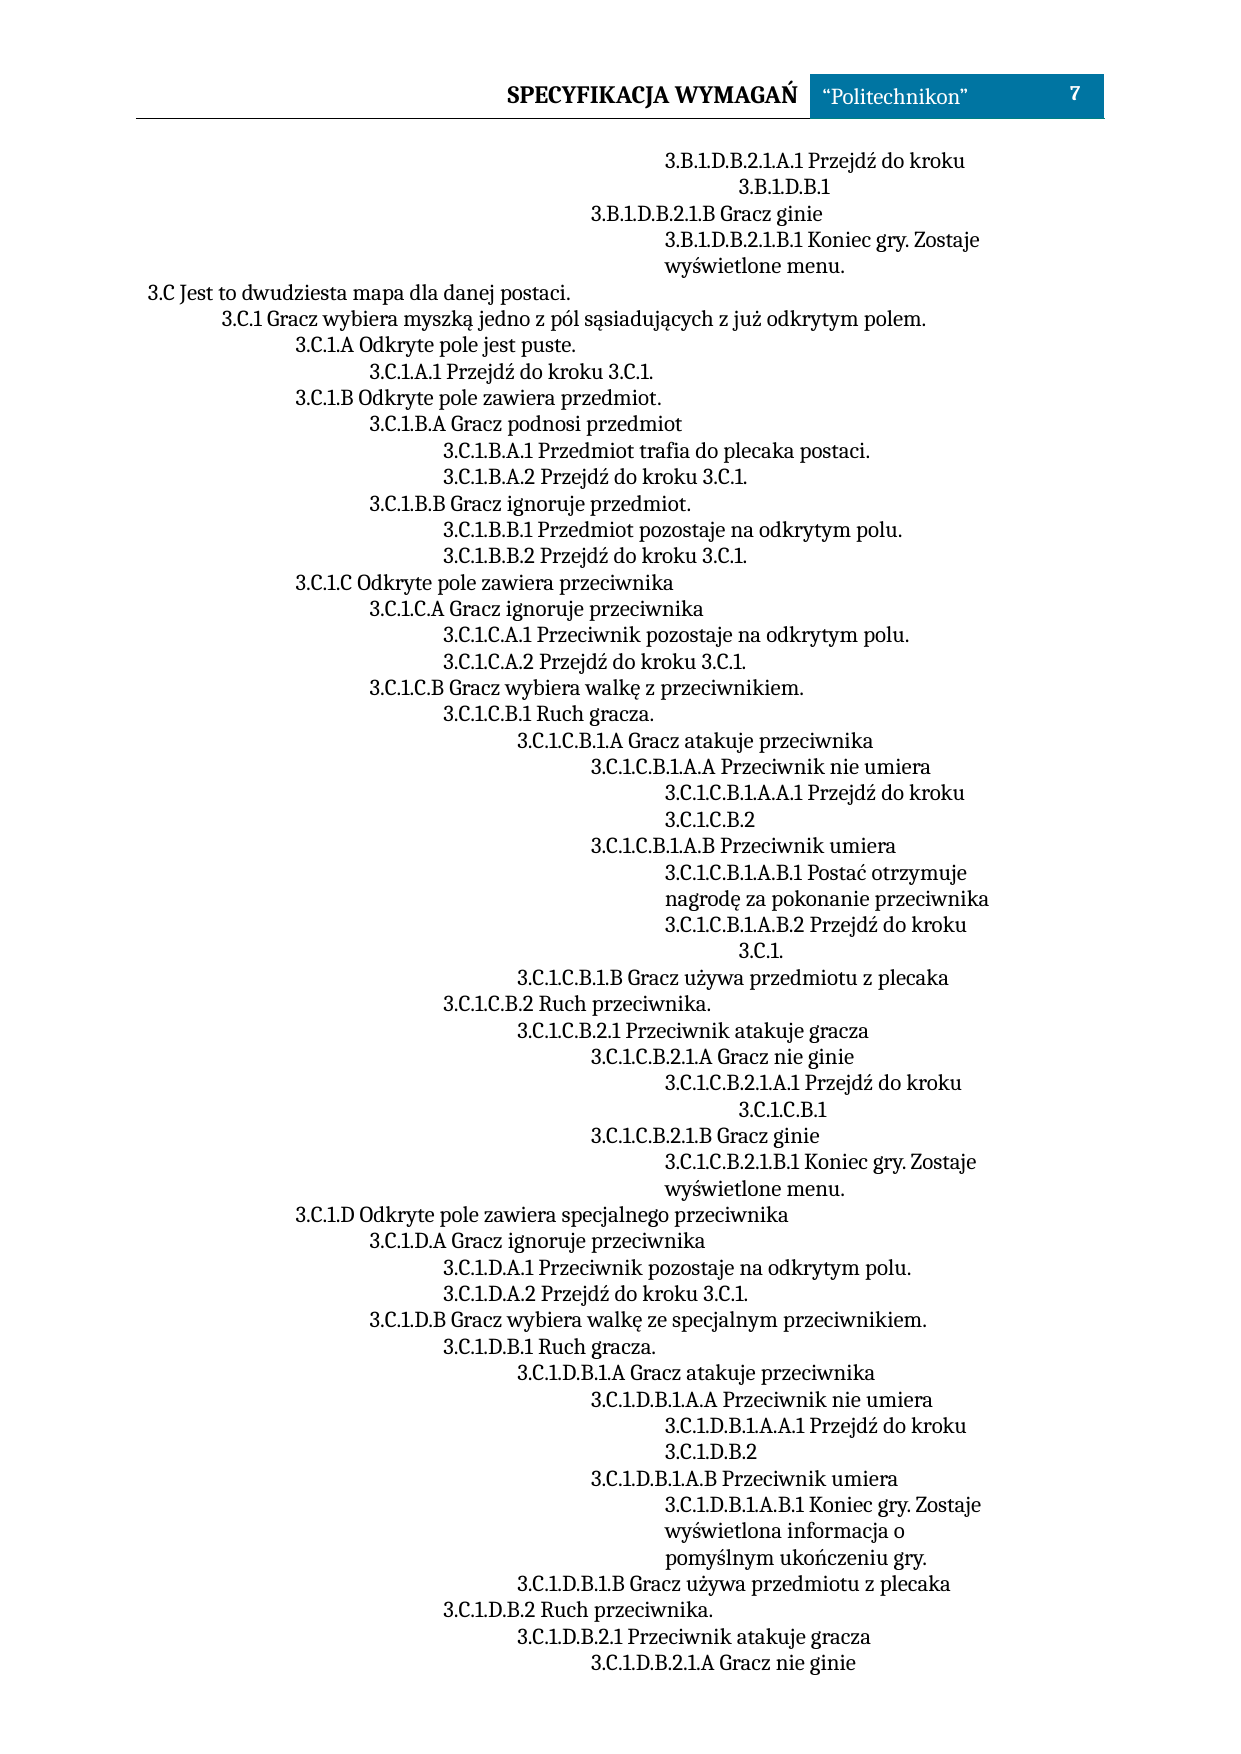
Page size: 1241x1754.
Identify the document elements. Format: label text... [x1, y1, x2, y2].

text 3.C.1.B.B.1 Przedmiot pozostaje na odkrytym polu. [148, 517, 1092, 543]
text 3.C.1.D.B.1.A.B.1 Koniec gry. Zostaje wyświetlona informacja o pomyślnym ukończeniu gry. [148, 1492, 1092, 1571]
text 3.C.1.B.A.1 Przedmiot trafia do plecaka postaci. [148, 438, 1092, 464]
text 3.C.1.C.B.2.1.A Gracz nie ginie [148, 1044, 1092, 1070]
text 3.C.1.D.A.2 Przejdź do kroku 3.C.1. [148, 1281, 1092, 1307]
text 3.C.1.D.A.1 Przeciwnik pozostaje na odkrytym polu. [148, 1254, 1092, 1281]
text 3.C.1.D.B.1.A.B Przeciwnik umiera [148, 1465, 1092, 1492]
text 3.C.1.B.A.2 Przejdź do kroku 3.C.1. [148, 464, 1092, 490]
text 3.C.1.D.B.2.1.A Gracz nie ginie [148, 1650, 1092, 1676]
text 3.C.1.D.B.2.1 Przeciwnik atakuje gracza [148, 1623, 1092, 1650]
text 3.B.1.D.B.2.1.A.1 Przejdź do kroku 3.B.1.D.B.1 [148, 148, 1092, 200]
text 3.C.1.C.A.1 Przeciwnik pozostaje na odkrytym polu. [148, 622, 1092, 648]
text 3.C.1.B.B.2 Przejdź do kroku 3.C.1. [148, 543, 1092, 569]
text 3.C.1.C.B Gracz wybiera walkę z przeciwnikiem. [148, 675, 1092, 701]
text 3.C.1.C.B.1 Ruch gracza. [148, 701, 1092, 727]
text 3.C.1.D.B.2 Ruch przeciwnika. [148, 1597, 1092, 1623]
text 3.C.1.D.B.1.A Gracz atakuje przeciwnika [148, 1360, 1092, 1386]
text 3.C.1.C.B.1.A.B.1 Postać otrzymuje nagrodę za pokonanie przeciwnika [148, 859, 1092, 912]
text 3.B.1.D.B.2.1.B.1 Koniec gry. Zostaje wyświetlone menu. [148, 227, 1092, 279]
text 3.C.1.D.A Gracz ignoruje przeciwnika [148, 1228, 1092, 1254]
text 3.C.1.C.B.1.A.B Przeciwnik umiera [148, 833, 1092, 859]
text 3.C.1.C.B.1.A.B.2 Przejdź do kroku 3.C.1. [148, 912, 1092, 965]
text 3.C.1.B Odkryte pole zawiera przedmiot. [148, 385, 1092, 411]
text 3.C.1.D.B.1.A.A Przeciwnik nie umiera [148, 1386, 1092, 1413]
text 3.C.1 Gracz wybiera myszką jedno z pól sąsiadujących z już odkrytym polem. [148, 306, 1092, 332]
text 3.C.1.C.B.1.A Gracz atakuje przeciwnika [148, 727, 1092, 754]
text 3.C.1.D Odkryte pole zawiera specjalnego przeciwnika [148, 1202, 1092, 1228]
text 3.C.1.C.A Gracz ignoruje przeciwnika [148, 596, 1092, 622]
text 3.C.1.D.B.1.A.A.1 Przejdź do kroku 3.C.1.D.B.2 [148, 1413, 1092, 1465]
text 3.C.1.C.B.1.B Gracz używa przedmiotu z plecaka [148, 965, 1092, 991]
text 3.C Jest to dwudziesta mapa dla danej postaci. [148, 279, 1092, 306]
text 3.C.1.C.A.2 Przejdź do kroku 3.C.1. [148, 648, 1092, 675]
text 3.C.1.D.B Gracz wybiera walkę ze specjalnym przeciwnikiem. [148, 1307, 1092, 1334]
text 3.C.1.C.B.1.A.A.1 Przejdź do kroku 3.C.1.C.B.2 [148, 780, 1092, 833]
text 3.C.1.B.B Gracz ignoruje przedmiot. [148, 490, 1092, 517]
text 3.C.1.C.B.2.1.A.1 Przejdź do kroku 3.C.1.C.B.1 [148, 1070, 1092, 1123]
text 3.C.1.C.B.2.1.B Gracz ginie [148, 1123, 1092, 1149]
text 3.C.1.C Odkryte pole zawiera przeciwnika [148, 569, 1092, 596]
text 3.C.1.C.B.2.1 Przeciwnik atakuje gracza [148, 1017, 1092, 1044]
text 3.C.1.B.A Gracz podnosi przedmiot [148, 411, 1092, 438]
text 3.B.1.D.B.2.1.B Gracz ginie [148, 200, 1092, 227]
text 3.C.1.C.B.1.A.A Przeciwnik nie umiera [148, 754, 1092, 780]
text 3.C.1.D.B.1 Ruch gracza. [148, 1334, 1092, 1360]
text 3.C.1.A Odkryte pole jest puste. [148, 332, 1092, 358]
text 3.C.1.C.B.2 Ruch przeciwnika. [148, 991, 1092, 1017]
text 3.C.1.D.B.1.B Gracz używa przedmiotu z plecaka [148, 1571, 1092, 1597]
text 3.C.1.C.B.2.1.B.1 Koniec gry. Zostaje wyświetlone menu. [148, 1149, 1092, 1202]
text 3.C.1.A.1 Przejdź do kroku 3.C.1. [148, 358, 1092, 385]
